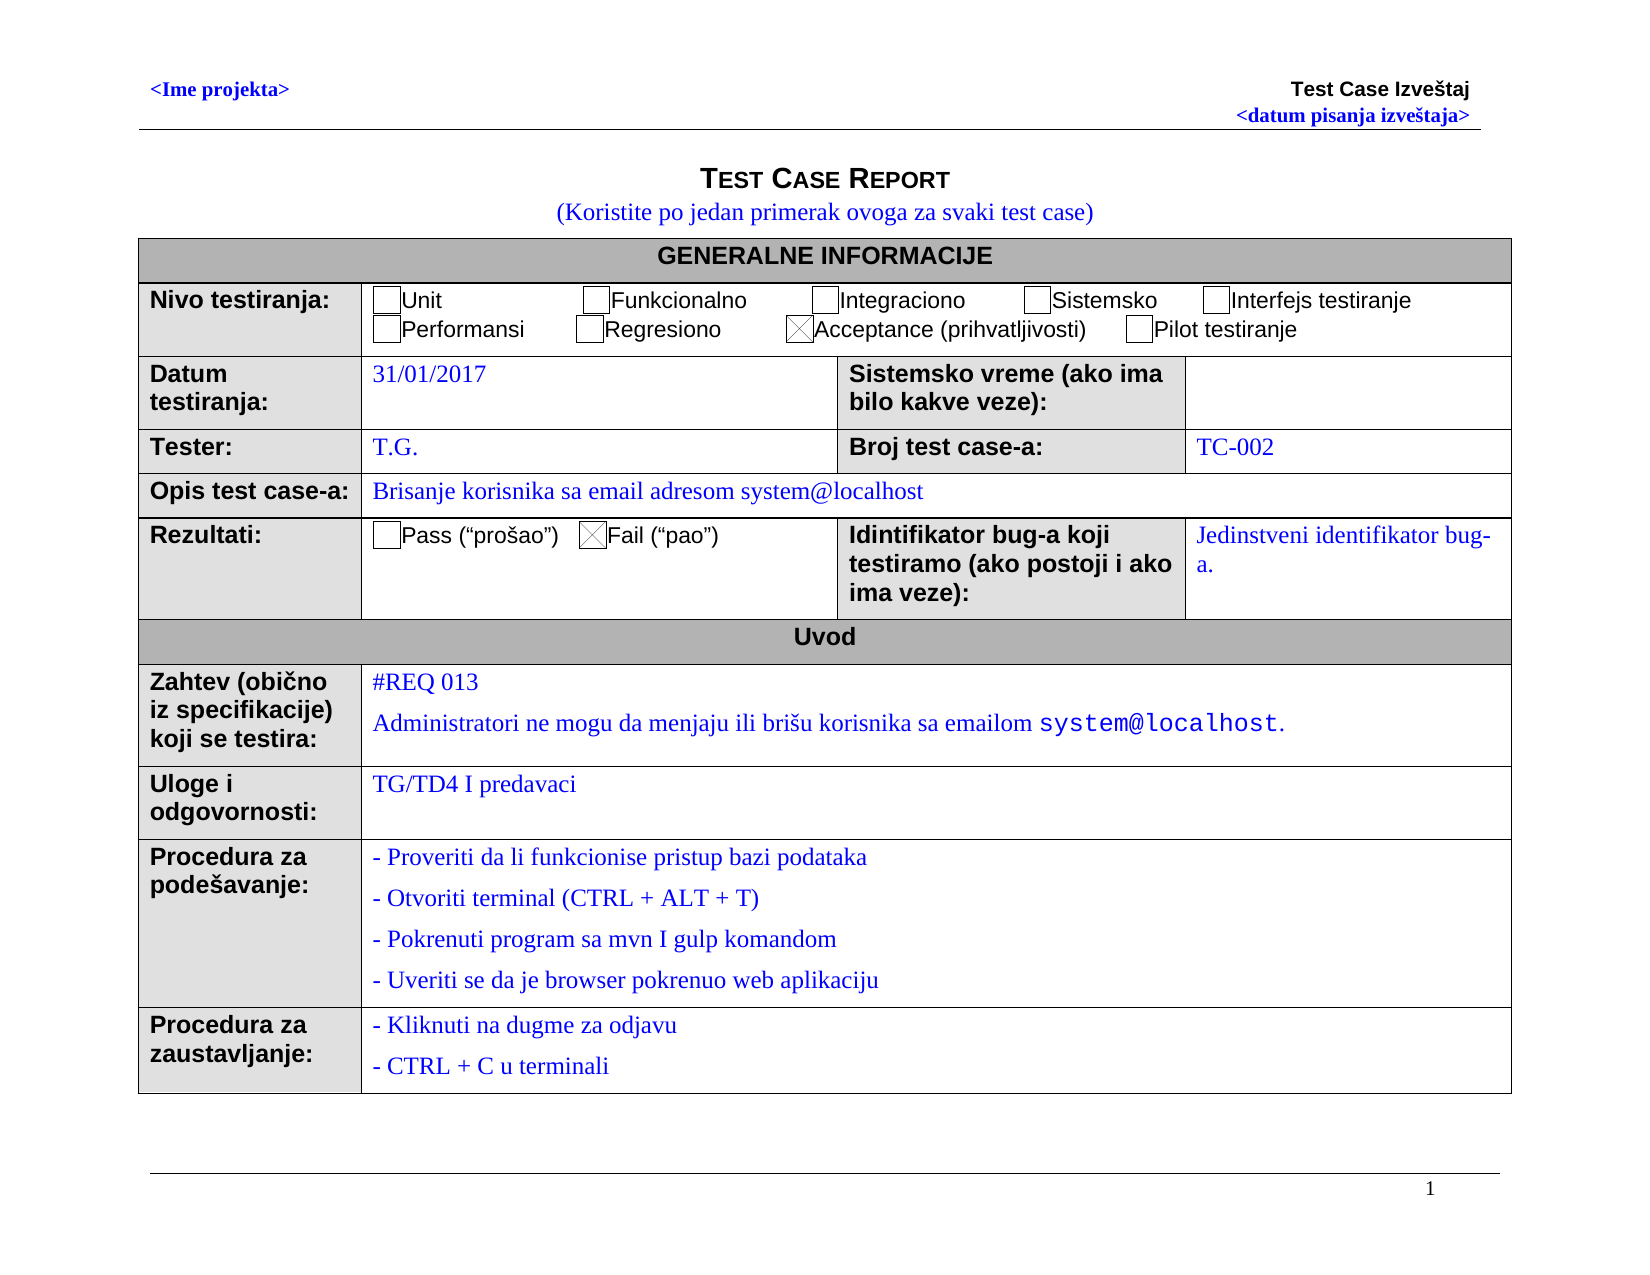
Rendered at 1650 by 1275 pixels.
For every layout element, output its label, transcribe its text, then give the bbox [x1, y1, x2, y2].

table_cell TC-002 [1186, 430, 1511, 473]
table_cell Idintifikator bug-a koji testiramo (ako postoji i ako ima veze): [838, 519, 1185, 619]
table_cell Procedura za zaustavljanje: [139, 1008, 361, 1092]
table_cell [1186, 357, 1511, 429]
table_cell Broj test case-a: [838, 430, 1185, 473]
table_cell T.G. [362, 430, 837, 473]
table_header GENERALNE INFORMACIJE [139, 239, 1511, 282]
table_cell Brisanje korisnika sa email adresom system@localhost [362, 474, 1511, 517]
table_cell - Proveriti da li funkcionise pristup bazi podataka - Otvoriti terminal (CTRL + ALT + T) - Pokrenuti program sa mvn I gulp komandom - Uveriti se da je browser pokrenuo web aplikaciju [362, 840, 1511, 1007]
text (Koristite po jedan primerak ovoga za svaki test case) [150, 197, 1500, 226]
table_cell #REQ 013 Administratori ne mogu da menjaju ili brišu korisnika sa emailom system@localhost. [362, 665, 1511, 766]
table_cell Sistemsko vreme (ako ima bilo kakve veze): [838, 357, 1185, 429]
table_cell Jedinstveni identifikator bug-a. [1186, 519, 1511, 619]
subtitle Test Case Report [150, 161, 1500, 195]
table_cell Nivo testiranja: [139, 284, 361, 356]
table_cell Tester: [139, 430, 361, 473]
table_cell Pass (“prošao”) Fail (“pao”) [362, 519, 837, 619]
table_cell Zahtev (obično iz specifikacije) koji se testira: [139, 665, 361, 766]
table_cell 31/01/2017 [362, 357, 837, 429]
table_cell Datum testiranja: [139, 357, 361, 429]
table_cell Rezultati: [139, 519, 361, 619]
table_cell Uloge i odgovornosti: [139, 767, 361, 839]
table_cell - Kliknuti na dugme za odjavu - CTRL + C u terminali [362, 1008, 1511, 1092]
table_cell Procedura za podešavanje: [139, 840, 361, 1007]
table_cell TG/TD4 I predavaci [362, 767, 1511, 839]
table_cell Unit Funkcionalno Integraciono Sistemsko Interfejs testiranje Performansi Regresiono Acceptance (prihvatljivosti) Pilot testiranje [362, 284, 1511, 356]
table_cell Uvod [139, 620, 1511, 664]
table_cell Opis test case-a: [139, 474, 361, 517]
